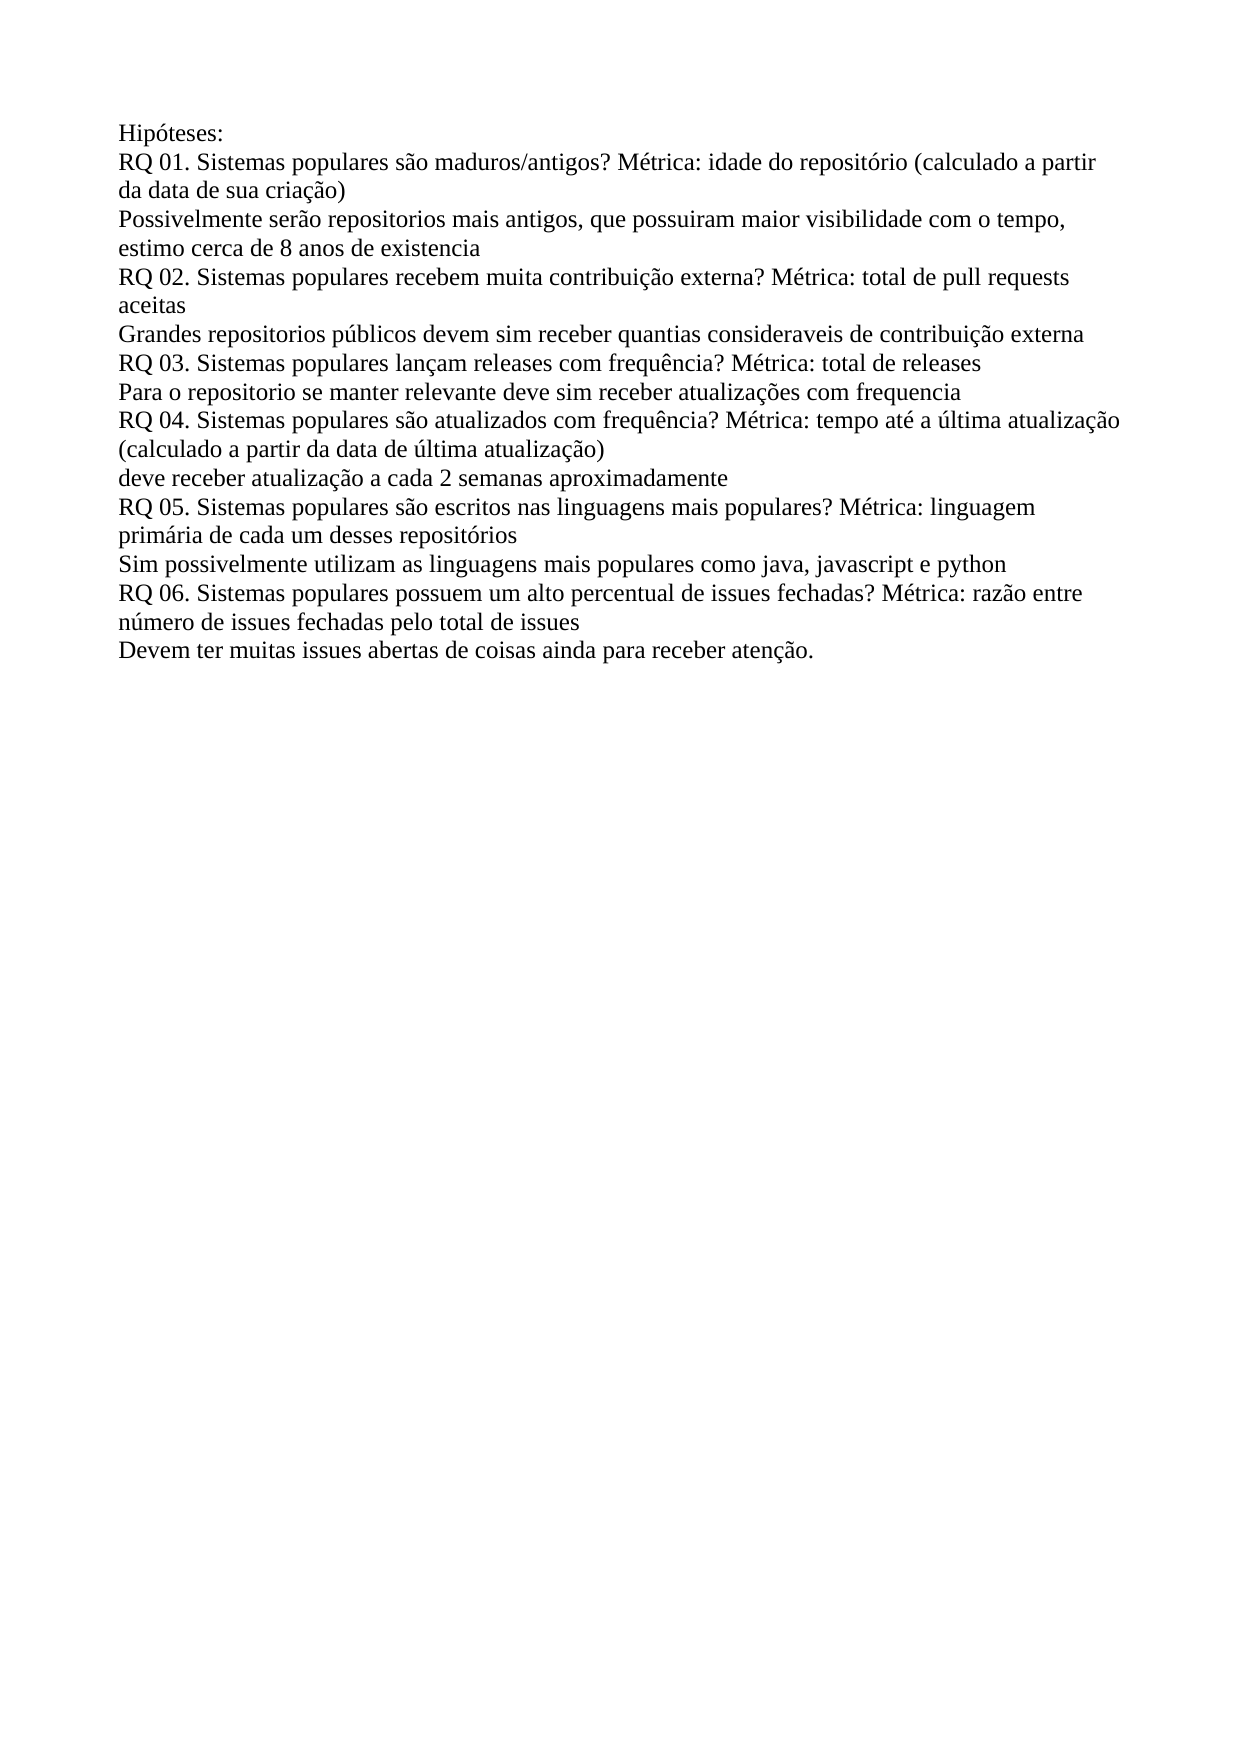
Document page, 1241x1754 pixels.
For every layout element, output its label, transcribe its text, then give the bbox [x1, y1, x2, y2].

text Possivelmente serão repositorios mais antigos, que possuiram maior visibilidade com o tempo, estimo cerca de 8 anos de existencia RQ 02. Sistemas populares recebem muita contribuição externa? Métrica: total de pull requests aceitas [118, 204, 1122, 319]
text Para o repositorio se manter relevante deve sim receber atualizações com frequencia RQ 04. Sistemas populares são atualizados com frequência? Métrica: tempo até a última atualização (calculado a partir da data de última atualização) [118, 377, 1122, 463]
text Grandes repositorios públicos devem sim receber quantias consideraveis de contribuição externa RQ 03. Sistemas populares lançam releases com frequência? Métrica: total de releases [118, 319, 1122, 377]
text Sim possivelmente utilizam as linguagens mais populares como java, javascript e python RQ 06. Sistemas populares possuem um alto percentual de issues fechadas? Métrica: razão entre número de issues fechadas pelo total de issues [118, 549, 1122, 636]
text deve receber atualização a cada 2 semanas aproximadamente RQ 05. Sistemas populares são escritos nas linguagens mais populares? Métrica: linguagem primária de cada um desses repositórios [118, 463, 1122, 549]
text Devem ter muitas issues abertas de coisas ainda para receber atenção. [118, 636, 1122, 664]
text Hipóteses: RQ 01. Sistemas populares são maduros/antigos? Métrica: idade do repositório (calculado a partir da data de sua criação) [118, 118, 1122, 204]
